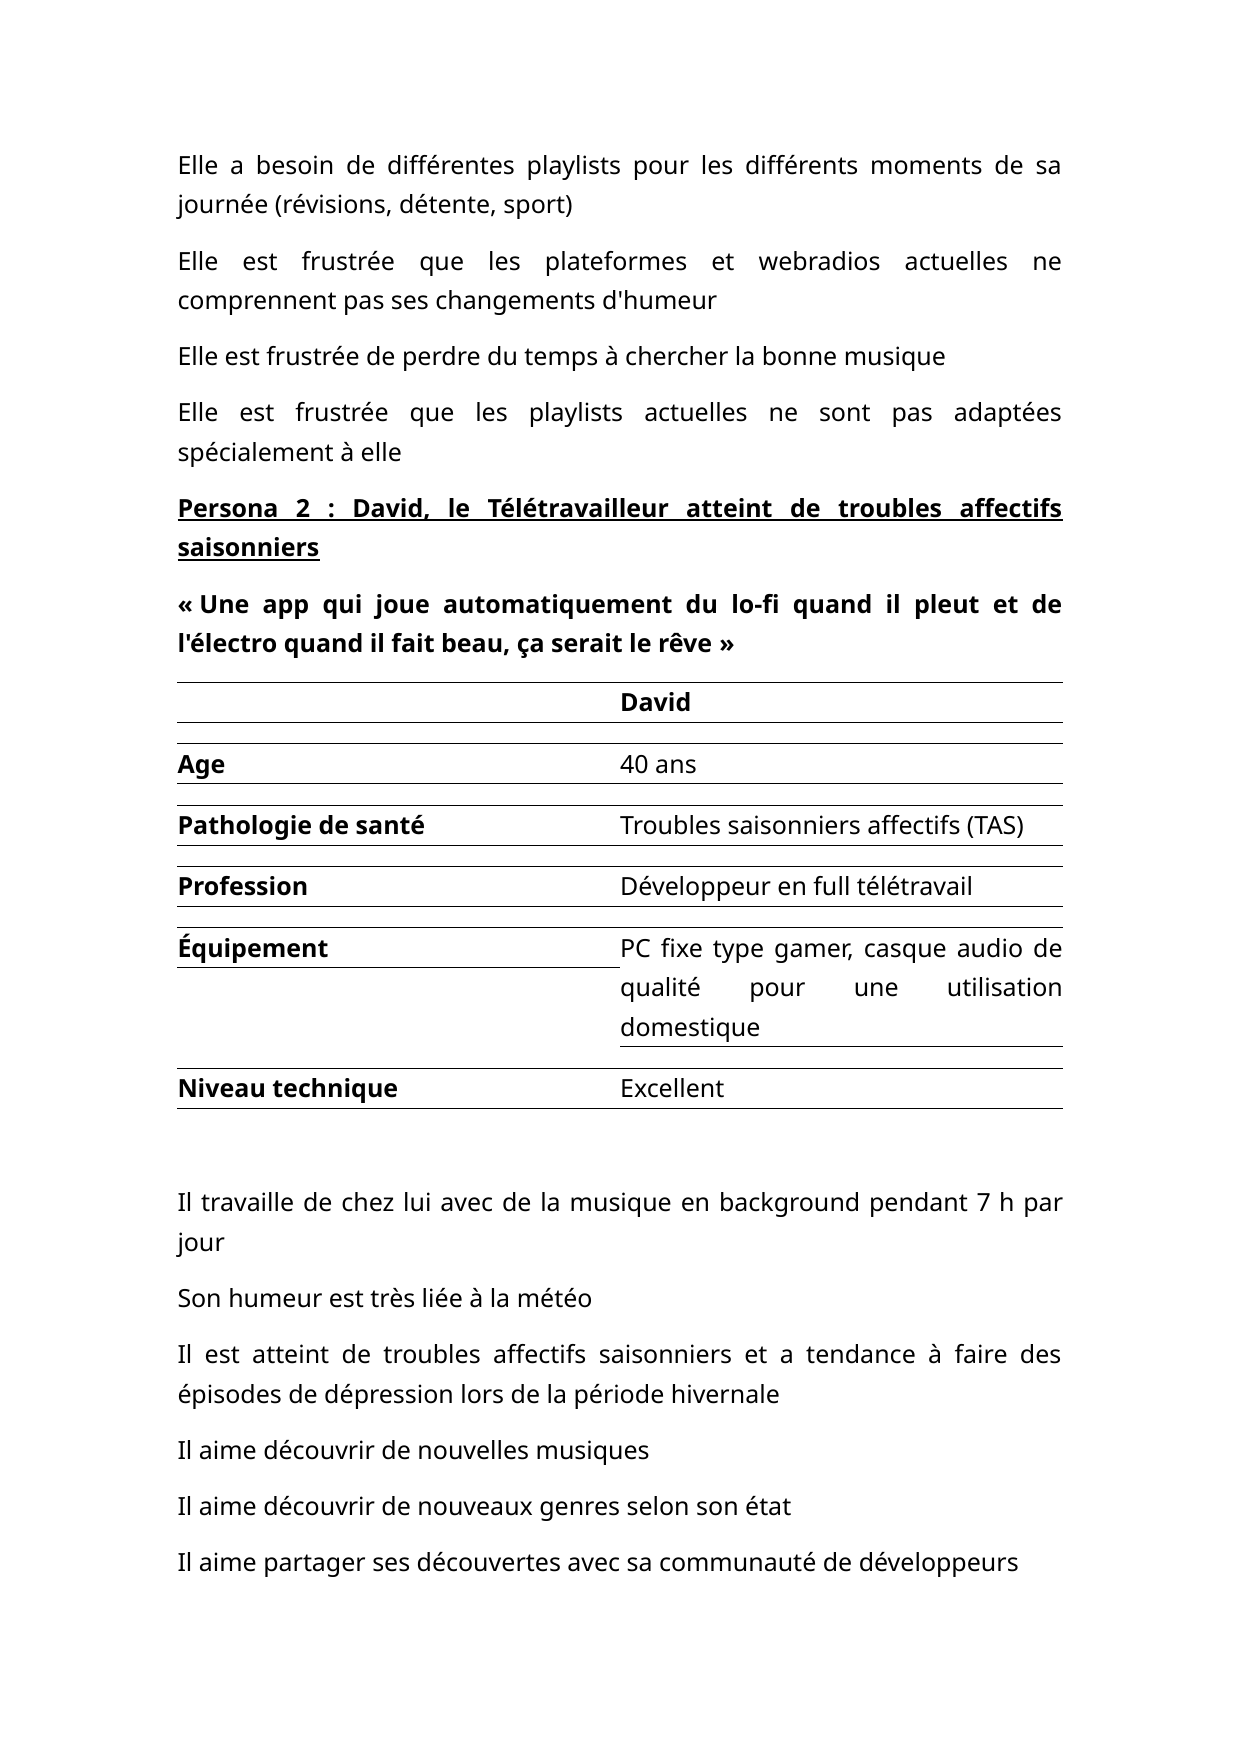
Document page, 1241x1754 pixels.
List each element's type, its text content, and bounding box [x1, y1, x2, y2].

table_header [620, 723, 1063, 743]
text Elle est frustrée de perdre du temps à chercher la bonne musique [177, 339, 1063, 373]
table_cell Profession [177, 867, 620, 906]
table_header [177, 683, 620, 722]
table_cell [620, 1047, 1063, 1068]
table_cell [177, 784, 620, 804]
table_cell PC fixe type gamer, casque audio de qualité pour une utilisation domestique [620, 928, 1063, 1046]
text Il aime partager ses découvertes avec sa communauté de développeurs [177, 1545, 1063, 1579]
text Il travaille de chez lui avec de la musique en background pendant 7 h par jour [177, 1185, 1063, 1259]
table_cell [620, 907, 1063, 927]
table_cell Age [177, 744, 620, 783]
table_header David [620, 683, 1063, 722]
table_cell [177, 968, 620, 1068]
table_cell [177, 1109, 620, 1129]
table_cell 40 ans [620, 744, 1063, 783]
table_cell [620, 1109, 1063, 1129]
table_cell Troubles saisonniers affectifs (TAS) [620, 806, 1063, 845]
table_header [177, 723, 620, 743]
text Son humeur est très liée à la météo [177, 1281, 1063, 1315]
table_cell Pathologie de santé [177, 806, 620, 845]
table_cell [620, 846, 1063, 866]
table_cell Niveau technique [177, 1069, 620, 1108]
text Il aime découvrir de nouveaux genres selon son état [177, 1489, 1063, 1523]
table_cell [620, 784, 1063, 804]
text Persona 2 : David, le Télétravailleur atteint de troubles affectifs [177, 491, 1063, 519]
text Il est atteint de troubles affectifs saisonniers et a tendance à faire des épisodes de dépression lors de la période hivernale [177, 1337, 1063, 1410]
text saisonniers [177, 520, 1063, 564]
table_cell Développeur en full télétravail [620, 867, 1063, 906]
text Elle est frustrée que les plateformes et webradios actuelles ne comprennent pas ses changements d'humeur [177, 243, 1063, 317]
text Elle a besoin de différentes playlists pour les différents moments de sa journée (révisions, détente, sport) [177, 148, 1063, 221]
table_cell Excellent [620, 1069, 1063, 1108]
text Il aime découvrir de nouvelles musiques [177, 1432, 1063, 1467]
table_cell Équipement [177, 928, 620, 967]
table_cell [177, 907, 620, 927]
table_cell [177, 846, 620, 866]
text Elle est frustrée que les playlists actuelles ne sont pas adaptées spécialement à elle [177, 395, 1063, 468]
text « Une app qui joue automatiquement du lo-fi quand il pleut et de l'électro quand il fait beau, ça serait le rêve » [177, 586, 1063, 660]
